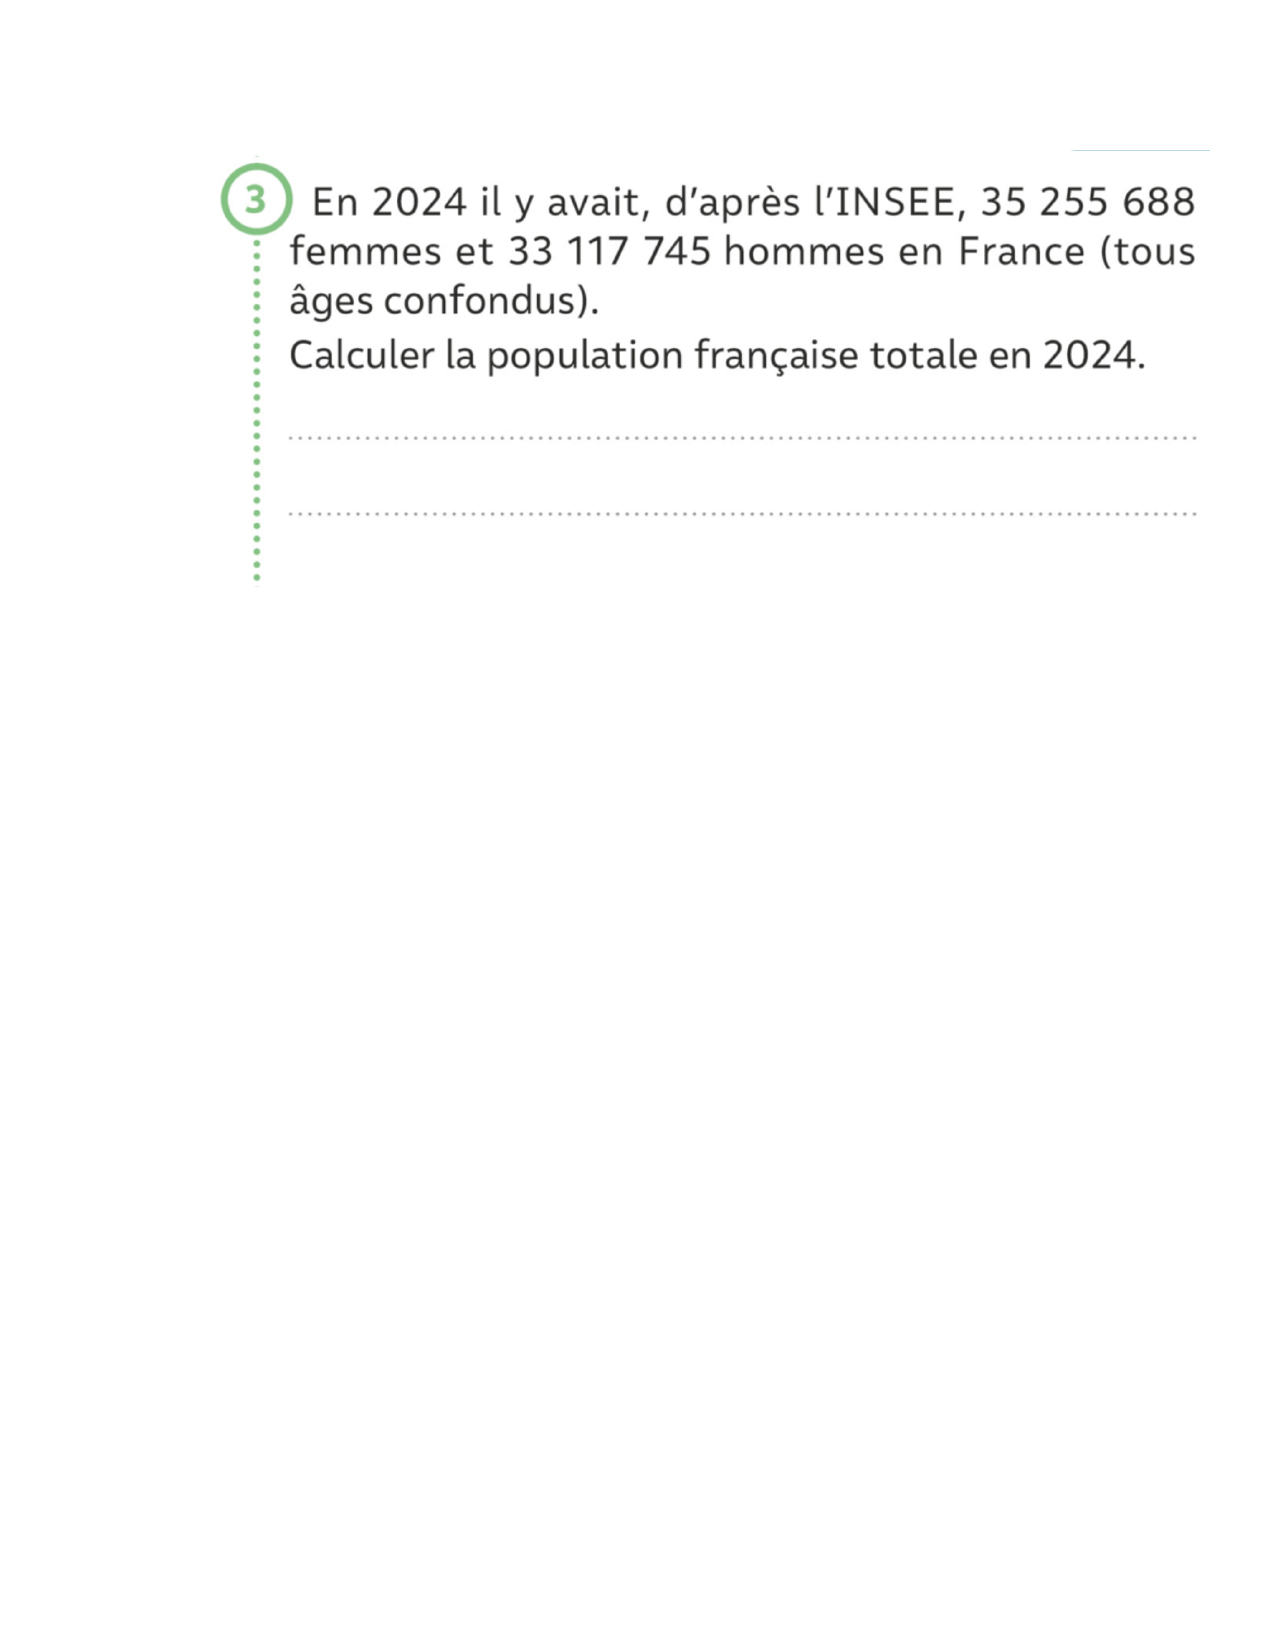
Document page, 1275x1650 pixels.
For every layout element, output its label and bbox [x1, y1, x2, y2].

picture [206, 150, 1211, 587]
